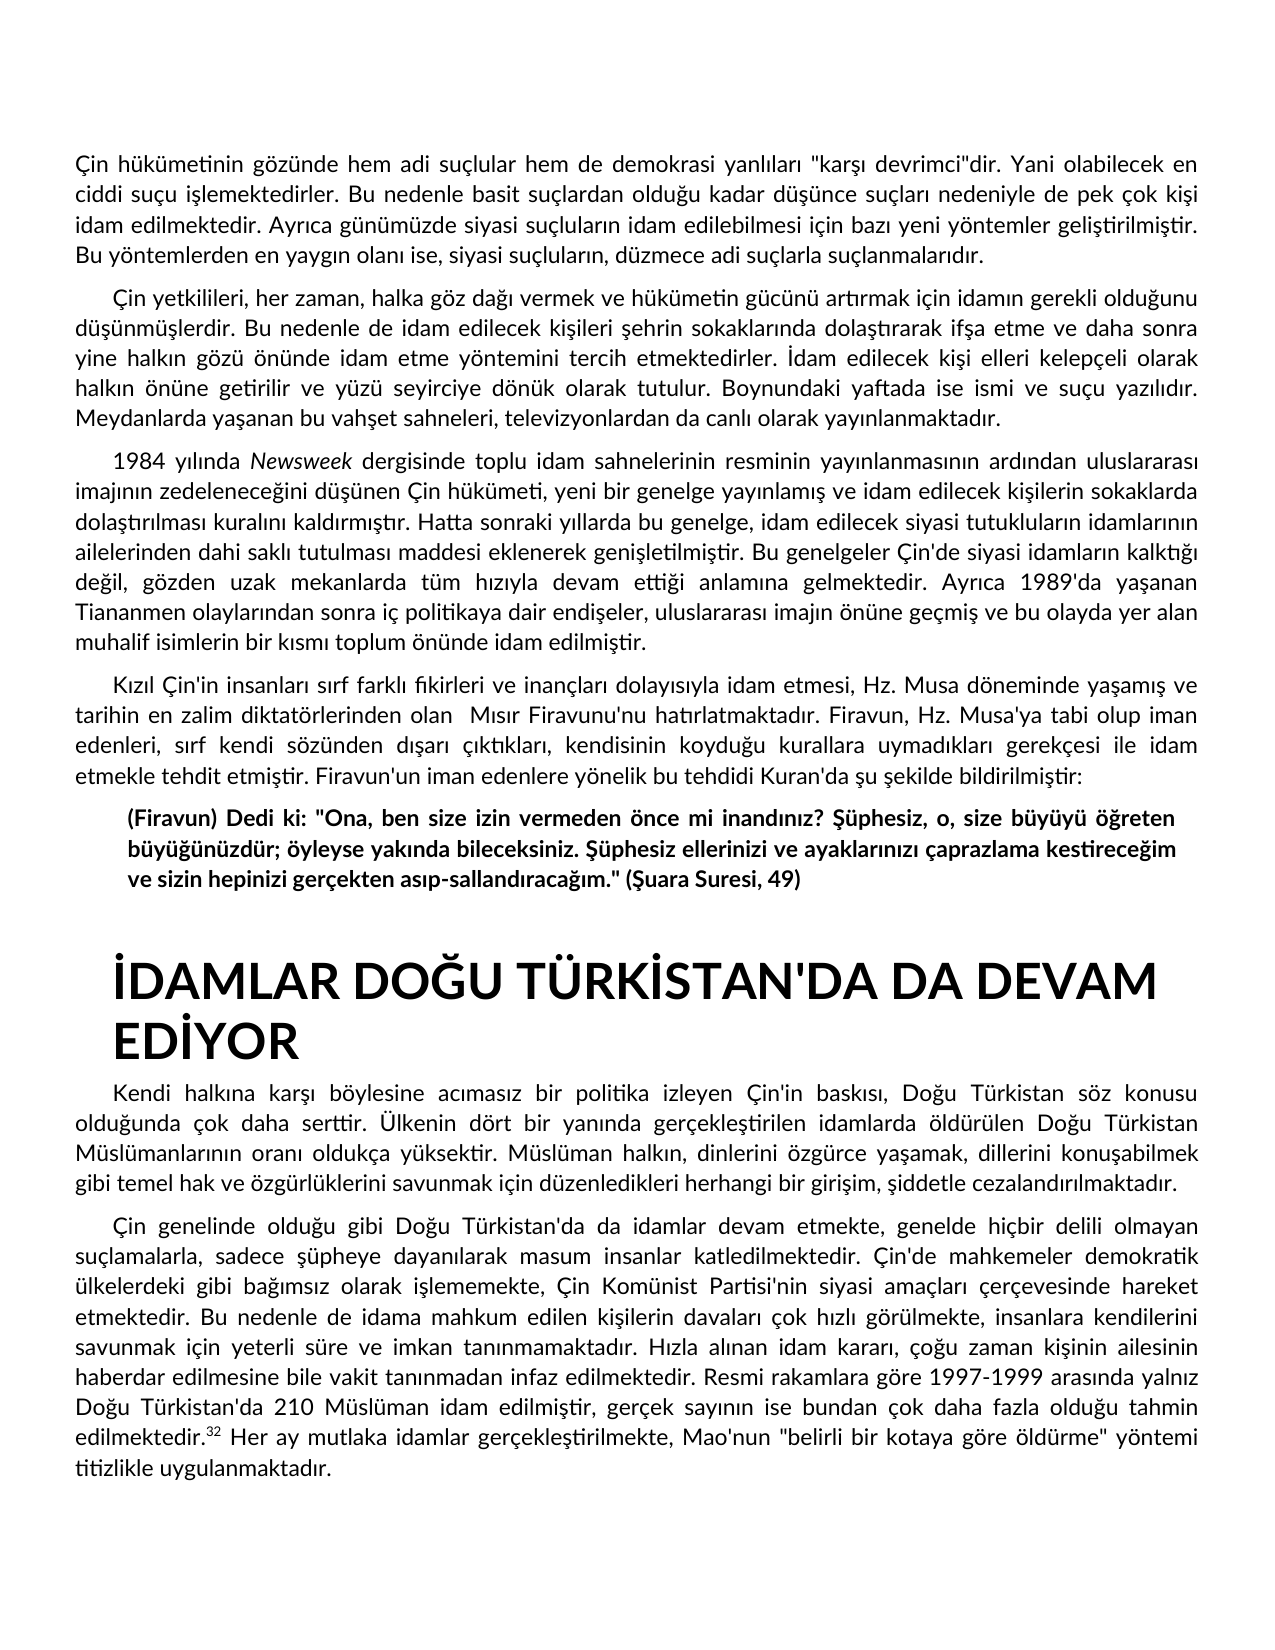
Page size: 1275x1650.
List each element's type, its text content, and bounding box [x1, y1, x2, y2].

text Kendi halkına karşı böylesine acımasız bir politika izleyen Çin'in baskısı, Doğu Türkistan söz konusu olduğunda çok daha serttir. Ülkenin dört bir yanında gerçekleştirilen idamlarda öldürülen Doğu Türkistan Müslümanlarının oranı oldukça yüksektir. Müslüman halkın, dinlerini özgürce yaşamak, dillerini konuşabilmek gibi temel hak ve özgürlüklerini savunmak için düzenledikleri herhangi bir girişim, şiddetle cezalandırılmaktadır. [75, 1078, 1200, 1196]
text (Firavun) Dedi ki: "Ona, ben size izin vermeden önce mi inandınız? Şüphesiz, o, size büyüyü öğreten büyüğünüzdür; öyleyse yakında bileceksiniz. Şüphesiz ellerinizi ve ayaklarınızı çaprazlama kestireceğim ve sizin hepinizi gerçekten asıp-sallandıracağım." (Şuara Suresi, 49) [127, 804, 1177, 892]
subtitle İDAMLAR DOĞU TÜRKİSTAN'DA DA DEVAM EDİYOR [112, 950, 1200, 1070]
text Çin yetkilileri, her zaman, halka göz dağı vermek ve hükümetin gücünü artırmak için idamın gerekli olduğunu düşünmüşlerdir. Bu nedenle de idam edilecek kişileri şehrin sokaklarında dolaştırarak ifşa etme ve daha sonra yine halkın gözü önünde idam etme yöntemini tercih etmektedirler. İdam edilecek kişi elleri kelepçeli olarak halkın önüne getirilir ve yüzü seyirciye dönük olarak tutulur. Boynundaki yaftada ise ismi ve suçu yazılıdır. Meydanlarda yaşanan bu vahşet sahneleri, televizyonlardan da canlı olarak yayınlanmaktadır. [75, 283, 1200, 432]
text 1984 yılında Newsweek dergisinde toplu idam sahnelerinin resminin yayınlanmasının ardından uluslararası imajının zedeleneceğini düşünen Çin hükümeti, yeni bir genelge yayınlamış ve idam edilecek kişilerin sokaklarda dolaştırılması kuralını kaldırmıştır. Hatta sonraki yıllarda bu genelge, idam edilecek siyasi tutukluların idamlarının ailelerinden dahi saklı tutulması maddesi eklenerek genişletilmiştir. Bu genelgeler Çin'de siyasi idamların kalktığı değil, gözden uzak mekanlarda tüm hızıyla devam ettiği anlamına gelmektedir. Ayrıca 1989'da yaşanan Tiananmen olaylarından sonra iç politikaya dair endişeler, uluslararası imajın önüne geçmiş ve bu olayda yer alan muhalif isimlerin bir kısmı toplum önünde idam edilmiştir. [75, 447, 1200, 656]
text Çin hükümetinin gözünde hem adi suçlular hem de demokrasi yanlıları "karşı devrimci"dir. Yani olabilecek en ciddi suçu işlemektedirler. Bu nedenle basit suçlardan olduğu kadar düşünce suçları nedeniyle de pek çok kişi idam edilmektedir. Ayrıca günümüzde siyasi suçluların idam edilebilmesi için bazı yeni yöntemler geliştirilmiştir. Bu yöntemlerden en yaygın olanı ise, siyasi suçluların, düzmece adi suçlarla suçlanmalarıdır. [75, 150, 1200, 268]
text Çin genelinde olduğu gibi Doğu Türkistan'da da idamlar devam etmekte, genelde hiçbir delili olmayan suçlamalarla, sadece şüpheye dayanılarak masum insanlar katledilmektedir. Çin'de mahkemeler demokratik ülkelerdeki gibi bağımsız olarak işlememekte, Çin Komünist Partisi'nin siyasi amaçları çerçevesinde hareket etmektedir. Bu nedenle de idama mahkum edilen kişilerin davaları çok hızlı görülmekte, insanlara kendilerini savunmak için yeterli süre ve imkan tanınmamaktadır. Hızla alınan idam kararı, çoğu zaman kişinin ailesinin haberdar edilmesine bile vakit tanınmadan infaz edilmektedir. Resmi rakamlara göre 1997-1999 arasında yalnız Doğu Türkistan'da 210 Müslüman idam edilmiştir, gerçek sayının ise bundan çok daha fazla olduğu tahmin edilmektedir.32 Her ay mutlaka idamlar gerçekleştirilmekte, Mao'nun "belirli bir kotaya göre öldürme" yöntemi titizlikle uygulanmaktadır. [75, 1212, 1200, 1481]
text Kızıl Çin'in insanları sırf farklı fikirleri ve inançları dolayısıyla idam etmesi, Hz. Musa döneminde yaşamış ve tarihin en zalim diktatörlerinden olan Mısır Firavunu'nu hatırlatmaktadır. Firavun, Hz. Musa'ya tabi olup iman edenleri, sırf kendi sözünden dışarı çıktıkları, kendisinin koyduğu kurallara uymadıkları gerekçesi ile idam etmekle tehdit etmiştir. Firavun'un iman edenlere yönelik bu tehdidi Kuran'da şu şekilde bildirilmiştir: [75, 671, 1200, 789]
